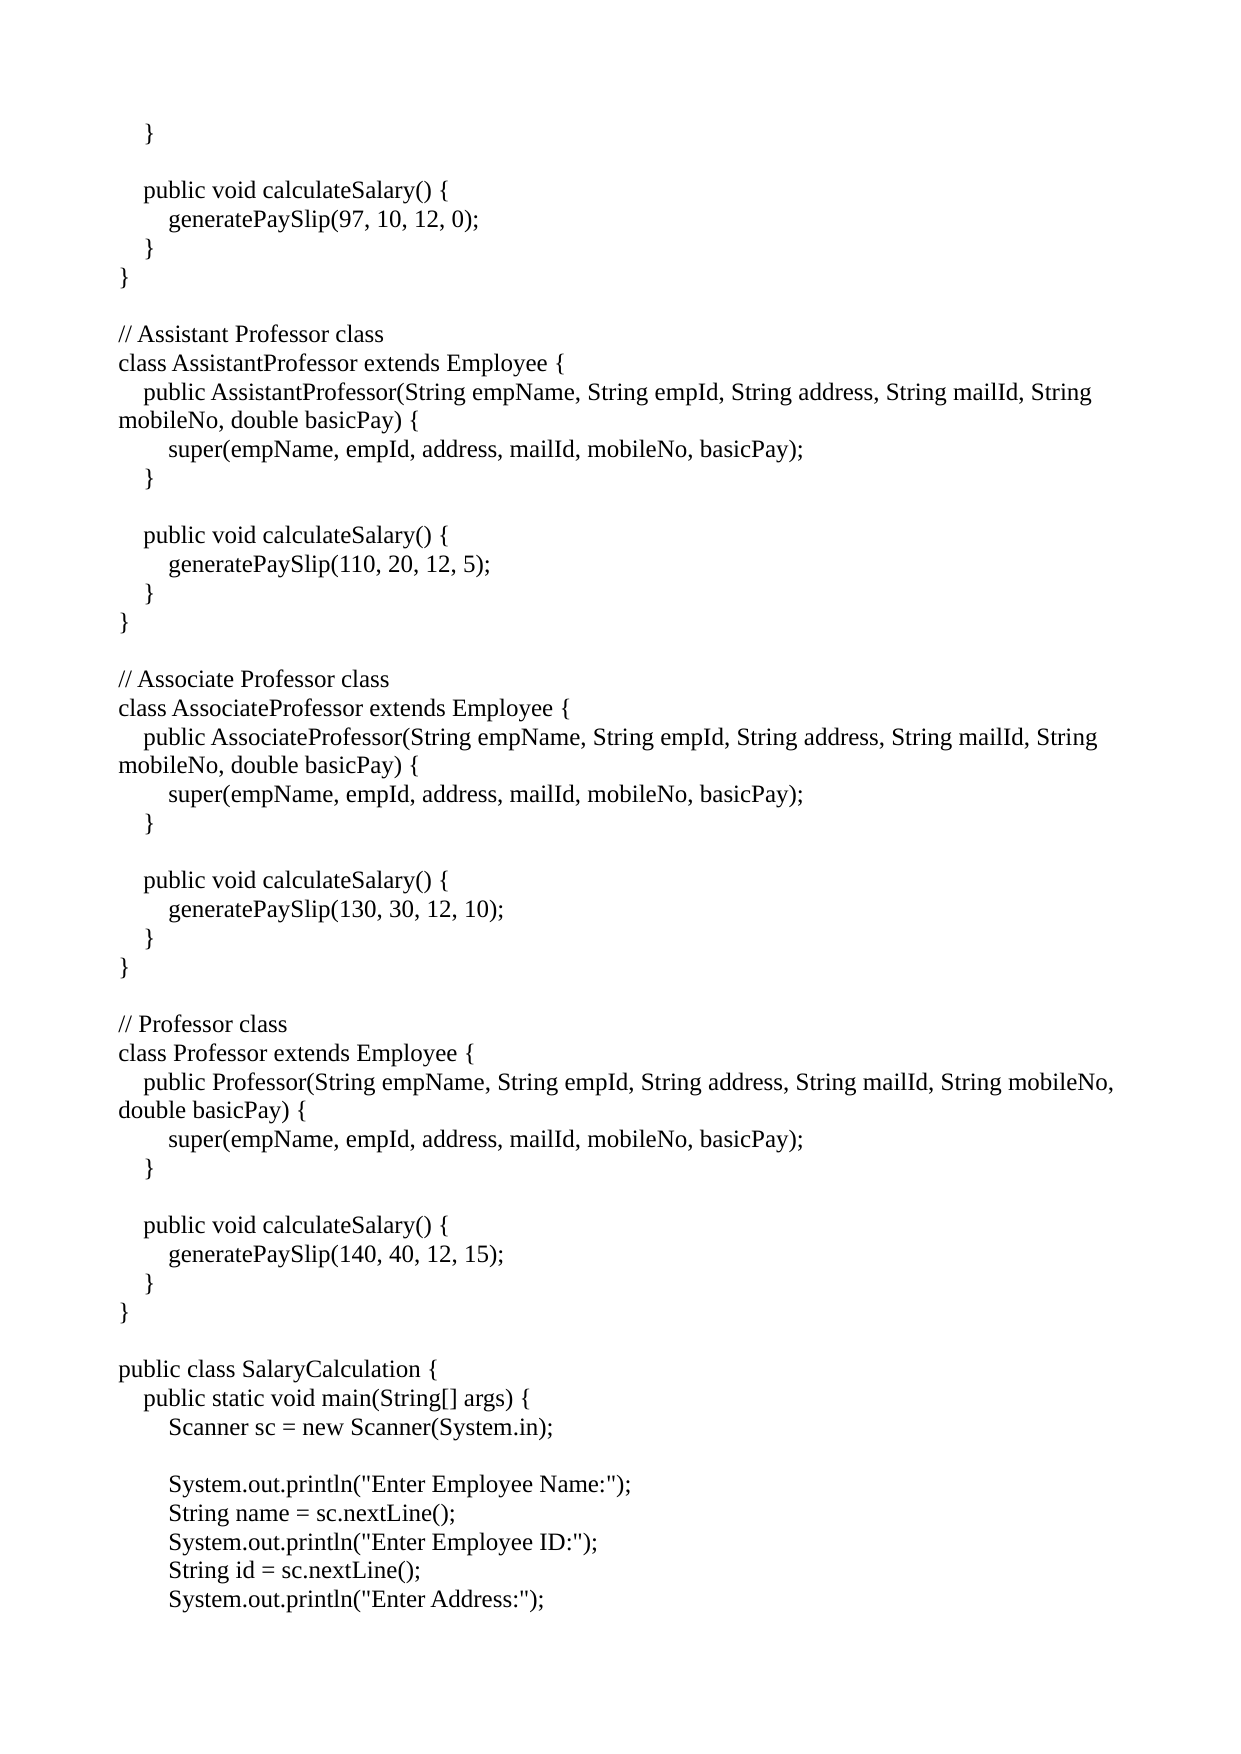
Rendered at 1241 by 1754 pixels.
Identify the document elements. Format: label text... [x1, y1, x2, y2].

text public AssistantProfessor(String empName, String empId, String address, String mailId, String mobileNo, double basicPay) { [118, 377, 1122, 434]
text String id = sc.nextLine(); [118, 1556, 1122, 1584]
text public void calculateSalary() { [118, 176, 1122, 204]
text // Associate Professor class [118, 664, 1122, 693]
text public static void main(String[] args) { [118, 1383, 1122, 1412]
text super(empName, empId, address, mailId, mobileNo, basicPay); [118, 1124, 1122, 1153]
text generatePaySlip(97, 10, 12, 0); [118, 204, 1122, 233]
text } [118, 808, 1122, 837]
text } [118, 578, 1122, 607]
text generatePaySlip(140, 40, 12, 15); [118, 1239, 1122, 1268]
text } [118, 463, 1122, 492]
text class Professor extends Employee { [118, 1038, 1122, 1067]
text super(empName, empId, address, mailId, mobileNo, basicPay); [118, 434, 1122, 463]
text public void calculateSalary() { [118, 521, 1122, 549]
text System.out.println("Enter Employee ID:"); [118, 1527, 1122, 1556]
text } [118, 607, 1122, 636]
text // Assistant Professor class [118, 319, 1122, 348]
text String name = sc.nextLine(); [118, 1498, 1122, 1527]
text public class SalaryCalculation { [118, 1354, 1122, 1383]
text } [118, 233, 1122, 262]
text generatePaySlip(130, 30, 12, 10); [118, 894, 1122, 923]
text generatePaySlip(110, 20, 12, 5); [118, 549, 1122, 578]
text System.out.println("Enter Employee Name:"); [118, 1469, 1122, 1498]
text } [118, 1153, 1122, 1182]
text class AssistantProfessor extends Employee { [118, 348, 1122, 377]
text public Professor(String empName, String empId, String address, String mailId, String mobileNo, double basicPay) { [118, 1067, 1122, 1124]
text class AssociateProfessor extends Employee { [118, 693, 1122, 722]
text } [118, 262, 1122, 291]
text super(empName, empId, address, mailId, mobileNo, basicPay); [118, 779, 1122, 808]
text } [118, 923, 1122, 952]
text } [118, 952, 1122, 981]
text public void calculateSalary() { [118, 1211, 1122, 1239]
text } [118, 1268, 1122, 1297]
text Scanner sc = new Scanner(System.in); [118, 1412, 1122, 1441]
text System.out.println("Enter Address:"); [118, 1584, 1122, 1613]
text } [118, 118, 1122, 147]
text public void calculateSalary() { [118, 866, 1122, 894]
text public AssociateProfessor(String empName, String empId, String address, String mailId, String mobileNo, double basicPay) { [118, 722, 1122, 779]
text } [118, 1297, 1122, 1326]
text // Professor class [118, 1009, 1122, 1038]
